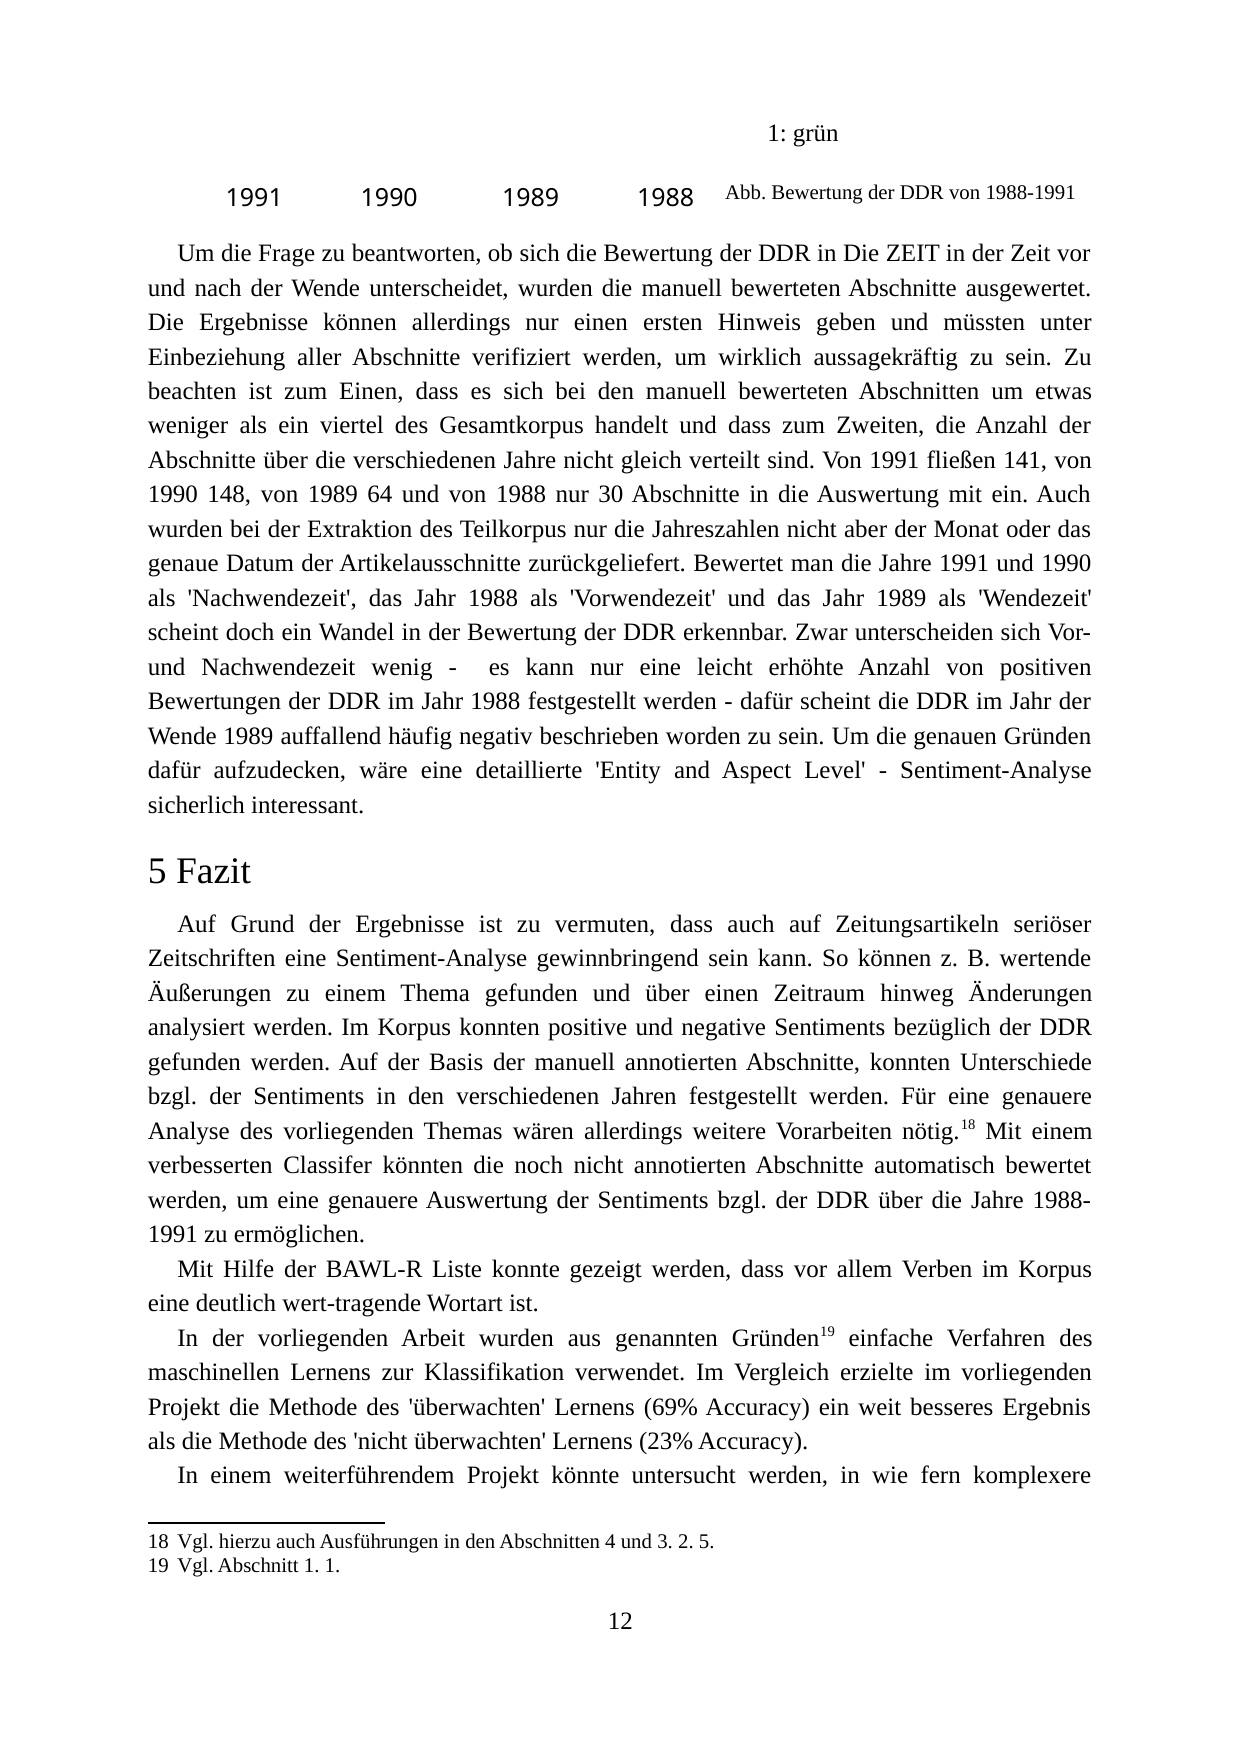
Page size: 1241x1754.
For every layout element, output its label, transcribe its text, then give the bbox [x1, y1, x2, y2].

table_cell [148, 214, 725, 238]
text In einem weiterführendem Projekt könnte untersucht werden, in wie fern komplexere [148, 1461, 1093, 1489]
text Vgl. hierzu auch Ausführungen in den Abschnitten 4 und 3. 2. 5. [148, 1529, 1093, 1553]
text Mit Hilfe der BAWL-R Liste konnte gezeigt werden, dass vor allem Verben im Korpus eine deutlich wert-tragende Wortart ist. [148, 1254, 1093, 1317]
table_cell 1991 1990 1989 1988 [148, 180, 725, 214]
text Auf Grund der Ergebnisse ist zu vermuten, dass auch auf Zeitungsartikeln seriöser Zeitschriften eine Sentiment-Analyse gewinnbringend sein kann. So können z. B. wertende Äußerungen zu einem Thema gefunden und über einen Zeitraum hinweg Änderungen analysiert werden. Im Korpus konnten positive und negative Sentiments bezüglich der DDR gefunden werden. Auf der Basis der manuell annotierten Abschnitte, konnten Unterschiede bzgl. der Sentiments in den verschiedenen Jahren festgestellt werden. Für eine genauere Analyse des vorliegenden Themas wären allerdings weitere Vorarbeiten nötig. Mit einem verbesserten Classifer könnten die noch nicht annotierten Abschnitte automatisch bewertet werden, um eine genauere Auswertung der Sentiments bzgl. der DDR über die Jahre 1988-1991 zu ermöglichen. [148, 909, 1093, 1248]
table_header 1: grün [725, 118, 1093, 180]
table_cell [725, 214, 1093, 238]
text 5 Fazit [148, 848, 1093, 891]
text Um die Frage zu beantworten, ob sich die Bewertung der DDR in Die ZEIT in der Zeit vor und nach der Wende unterscheidet, wurden die manuell bewerteten Abschnitte ausgewertet. Die Ergebnisse können allerdings nur einen ersten Hinweis geben und müssten unter Einbeziehung aller Abschnitte verifiziert werden, um wirklich aussagekräftig zu sein. Zu beachten ist zum Einen, dass es sich bei den manuell bewerteten Abschnitten um etwas weniger als ein viertel des Gesamtkorpus handelt und dass zum Zweiten, die Anzahl der Abschnitte über die verschiedenen Jahre nicht gleich verteilt sind. Von 1991 fließen 141, von 1990 148, von 1989 64 und von 1988 nur 30 Abschnitte in die Auswertung mit ein. Auch wurden bei der Extraktion des Teilkorpus nur die Jahreszahlen nicht aber der Monat oder das genaue Datum der Artikelausschnitte zurückgeliefert. Bewertet man die Jahre 1991 und 1990 als 'Nachwendezeit', das Jahr 1988 als 'Vorwendezeit' und das Jahr 1989 als 'Wendezeit' scheint doch ein Wandel in der Bewertung der DDR erkennbar. Zwar unterscheiden sich Vor- und Nachwendezeit wenig - es kann nur eine leicht erhöhte Anzahl von positiven Bewertungen der DDR im Jahr 1988 festgestellt werden - dafür scheint die DDR im Jahr der Wende 1989 auffallend häufig negativ beschrieben worden zu sein. Um die genauen Gründen dafür aufzudecken, wäre eine detaillierte 'Entity and Aspect Level' - Sentiment-Analyse sicherlich interessant. [148, 238, 1093, 819]
table_cell Abb. Bewertung der DDR von 1988-1991 [725, 180, 1093, 214]
text Vgl. Abschnitt 1. 1. [148, 1553, 1093, 1577]
table_header [148, 118, 725, 180]
text In der vorliegenden Arbeit wurden aus genannten Gründen einfache Verfahren des maschinellen Lernens zur Klassifikation verwendet. Im Vergleich erzielte im vorliegenden Projekt die Methode des 'überwachten' Lernens (69% Accuracy) ein weit besseres Ergebnis als die Methode des 'nicht überwachten' Lernens (23% Accuracy). [148, 1323, 1093, 1455]
